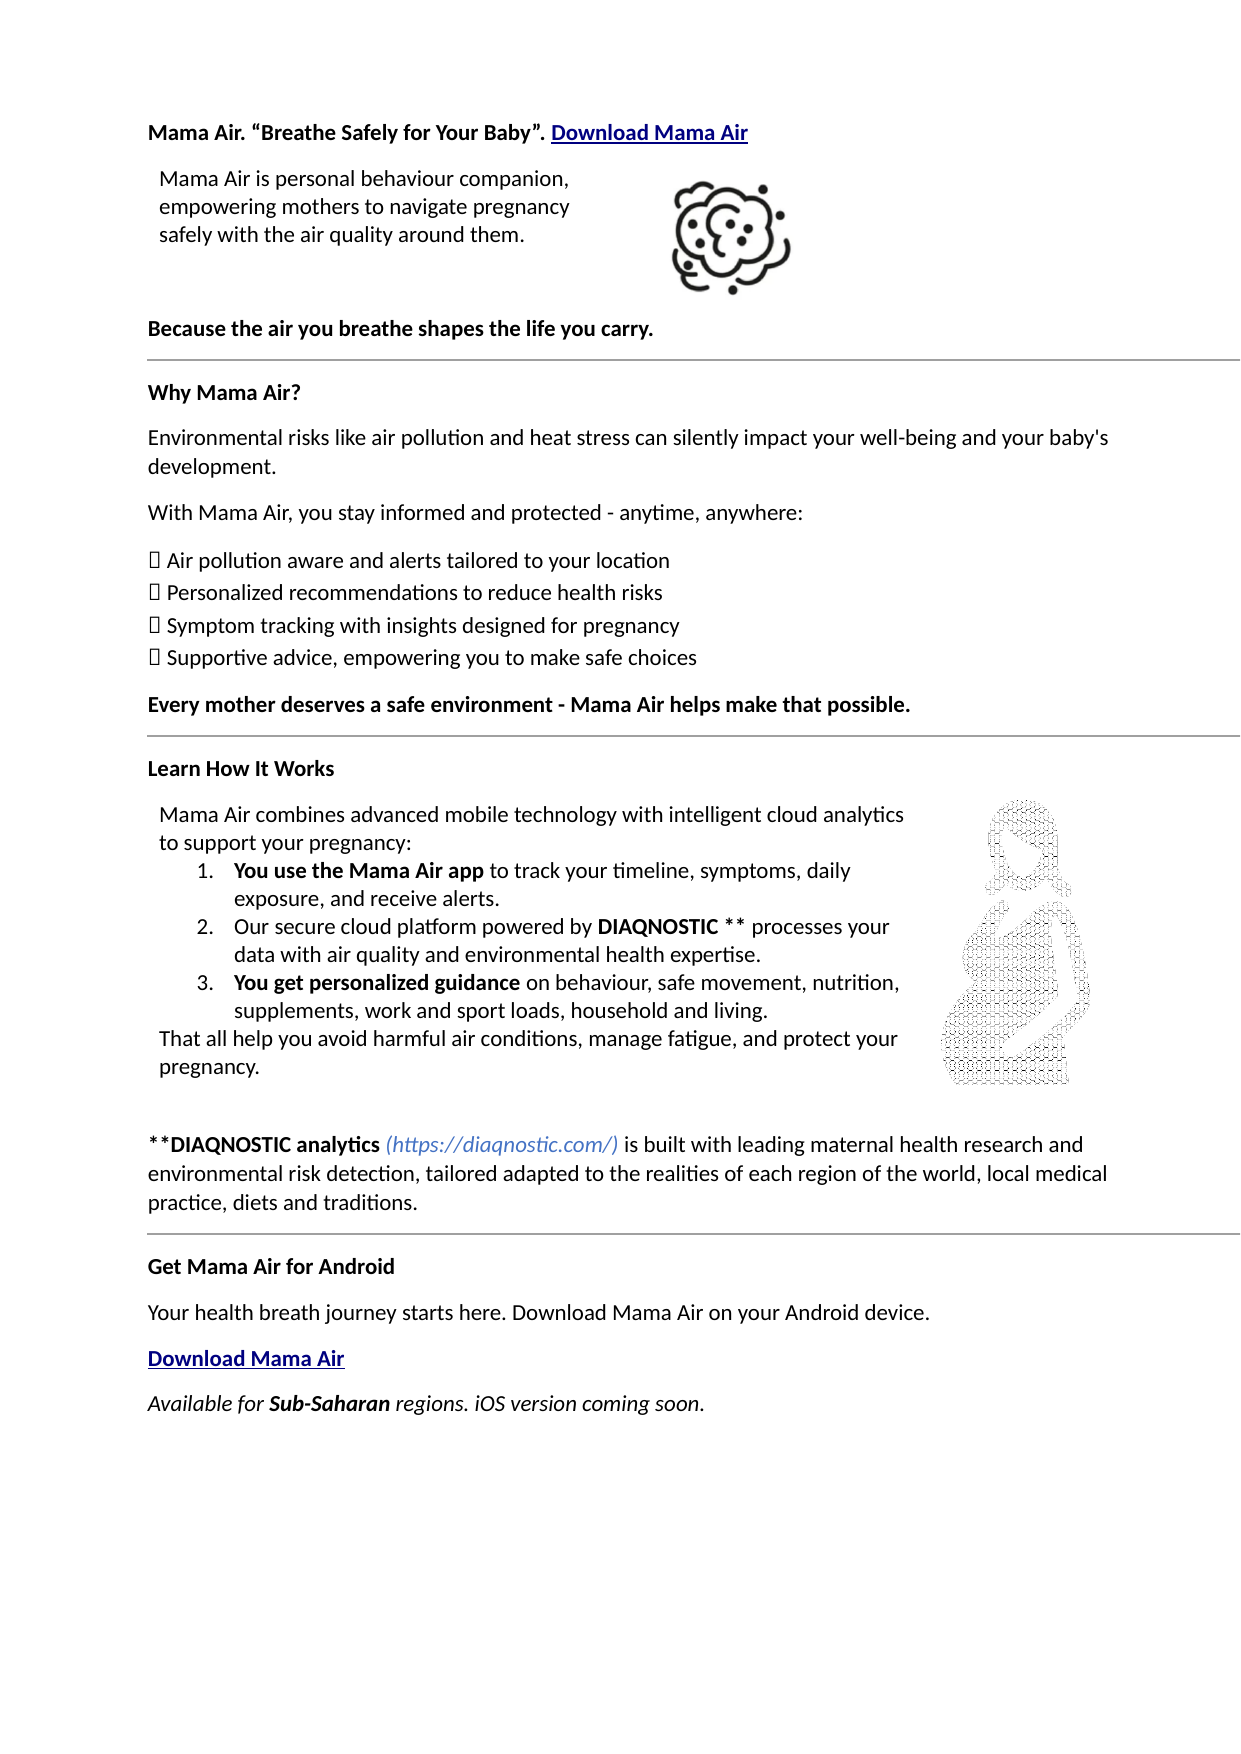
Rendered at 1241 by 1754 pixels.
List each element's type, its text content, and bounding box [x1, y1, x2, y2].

table_header Mama Air combines advanced mobile technology with intelligent cloud analytics to support your pregnancy: You use the Mama Air app to track your timeline, symptoms, daily exposure, and receive alerts. Our secure cloud platform powered by DIAQNOSTIC ** processes your data with air quality and environmental health expertise. You get personalized guidance on behaviour, safe movement, nutrition, supplements, work and sport loads, household and living. That all help you avoid harmful air conditions, manage fatigue, and protect your pregnancy. [148, 800, 930, 1085]
text With Mama Air, you stay informed and protected - anytime, anywhere: [148, 498, 1122, 526]
text Because the air you breathe shapes the life you carry. [148, 314, 1122, 342]
text Every mother deserves a safe environment - Mama Air helps make that possible. [148, 691, 1122, 718]
text Environmental risks like air pollution and heat stress can silently impact your well-being and your baby's development. [148, 423, 1122, 480]
text Your health breath journey starts here. Download Mama Air on your Android device. [148, 1298, 1122, 1326]
text **DIAQNOSTIC analytics (https://diaqnostic.com/) is built with leading maternal health research and environmental risk detection, tailored adapted to the realities of each region of the world, local medical practice, diets and traditions. [148, 1130, 1122, 1217]
text Learn How It Works [148, 754, 1122, 782]
text Available for Sub-Saharan regions. iOS version coming soon. [148, 1389, 1122, 1417]
text Get Mama Air for Android [148, 1252, 1122, 1280]
table_header Mama Air is personal behaviour companion, empowering mothers to navigate pregnancy safely with the air quality around them. [148, 164, 634, 314]
text Mama Air. “Breathe Safely for Your Baby”. Download Mama Air [148, 118, 1122, 146]
table_header [809, 164, 1121, 314]
table_header [1002, 915, 1077, 1057]
table_header [930, 800, 1121, 1085]
text Why Mama Air? [148, 378, 1122, 406]
table_header [1002, 826, 1042, 877]
text ✅ Air pollution aware and alerts tailored to your location ✅ Personalized recommendations to reduce health risks ✅ Symptom tracking with insights designed for pregnancy ✅ Supportive advice, empowering you to make safe choices [148, 544, 1122, 673]
text Download Mama Air [148, 1344, 1122, 1372]
table_header [634, 164, 645, 314]
